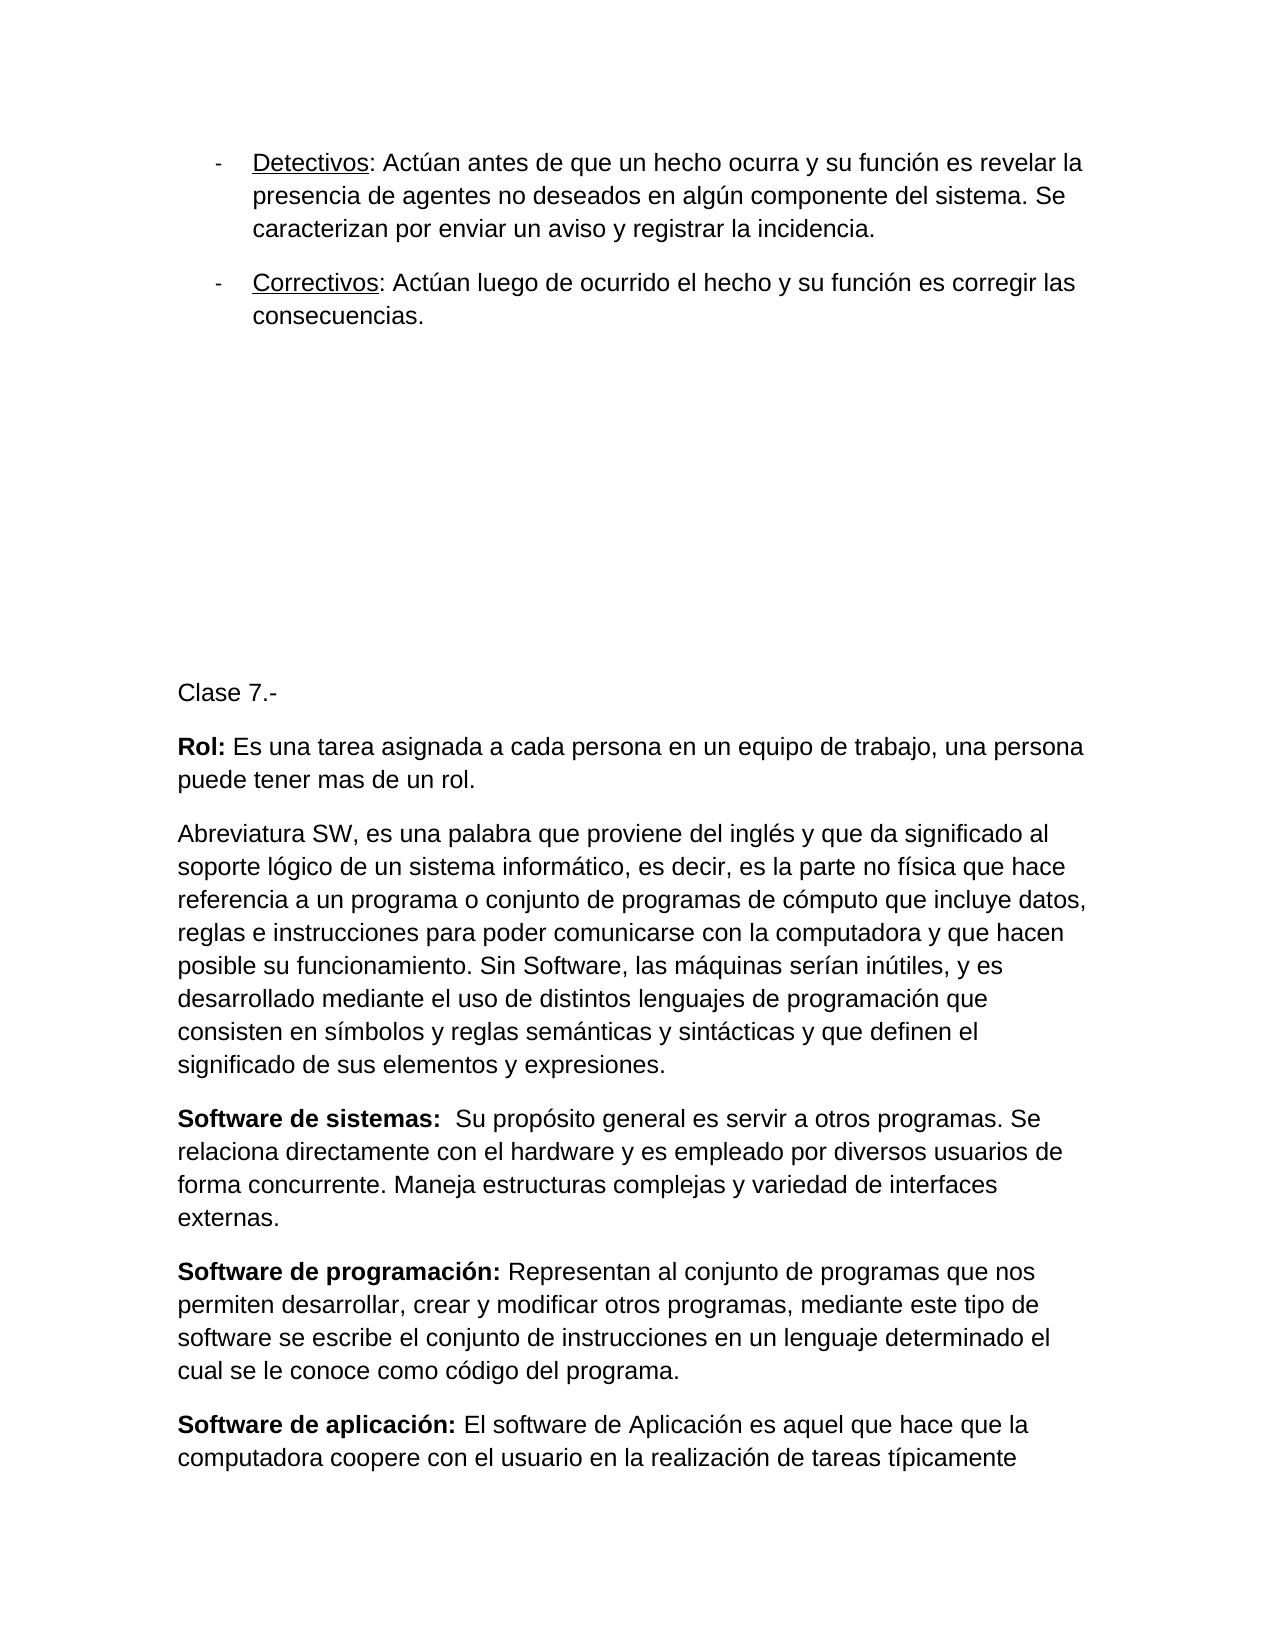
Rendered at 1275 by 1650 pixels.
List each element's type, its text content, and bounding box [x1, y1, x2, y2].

list Detectivos: Actúan antes de que un hecho ocurra y su función es revelar la presencia de agentes no deseados en algún componente del sistema. Se caracterizan por enviar un aviso y registrar la incidencia. [215, 148, 1098, 243]
text Software de sistemas: Su propósito general es servir a otros programas. Se relaciona directamente con el hardware y es empleado por diversos usuarios de forma concurrente. Maneja estructuras complejas y variedad de interfaces externas. [177, 1104, 1098, 1232]
text Abreviatura SW, es una palabra que proviene del inglés y que da significado al soporte lógico de un sistema informático, es decir, es la parte no física que hace referencia a un programa o conjunto de programas de cómputo que incluye datos, reglas e instrucciones para poder comunicarse con la computadora y que hacen posible su funcionamiento. Sin Software, las máquinas serían inútiles, y es desarrollado mediante el uso de distintos lenguajes de programación que consisten en símbolos y reglas semánticas y sintácticas y que definen el significado de sus elementos y expresiones. [177, 819, 1098, 1079]
text Rol: Es una tarea asignada a cada persona en un equipo de trabajo, una persona puede tener mas de un rol. [177, 732, 1098, 794]
list Correctivos: Actúan luego de ocurrido el hecho y su función es corregir las consecuencias. [215, 268, 1098, 330]
text Software de programación: Representan al conjunto de programas que nos permiten desarrollar, crear y modificar otros programas, mediante este tipo de software se escribe el conjunto de instrucciones en un lenguaje determinado el cual se le conoce como código del programa. [177, 1257, 1098, 1385]
text Clase 7.- [177, 678, 1098, 707]
text Software de aplicación: El software de Aplicación es aquel que hace que la computadora coopere con el usuario en la realización de tareas típicamente [177, 1410, 1098, 1472]
